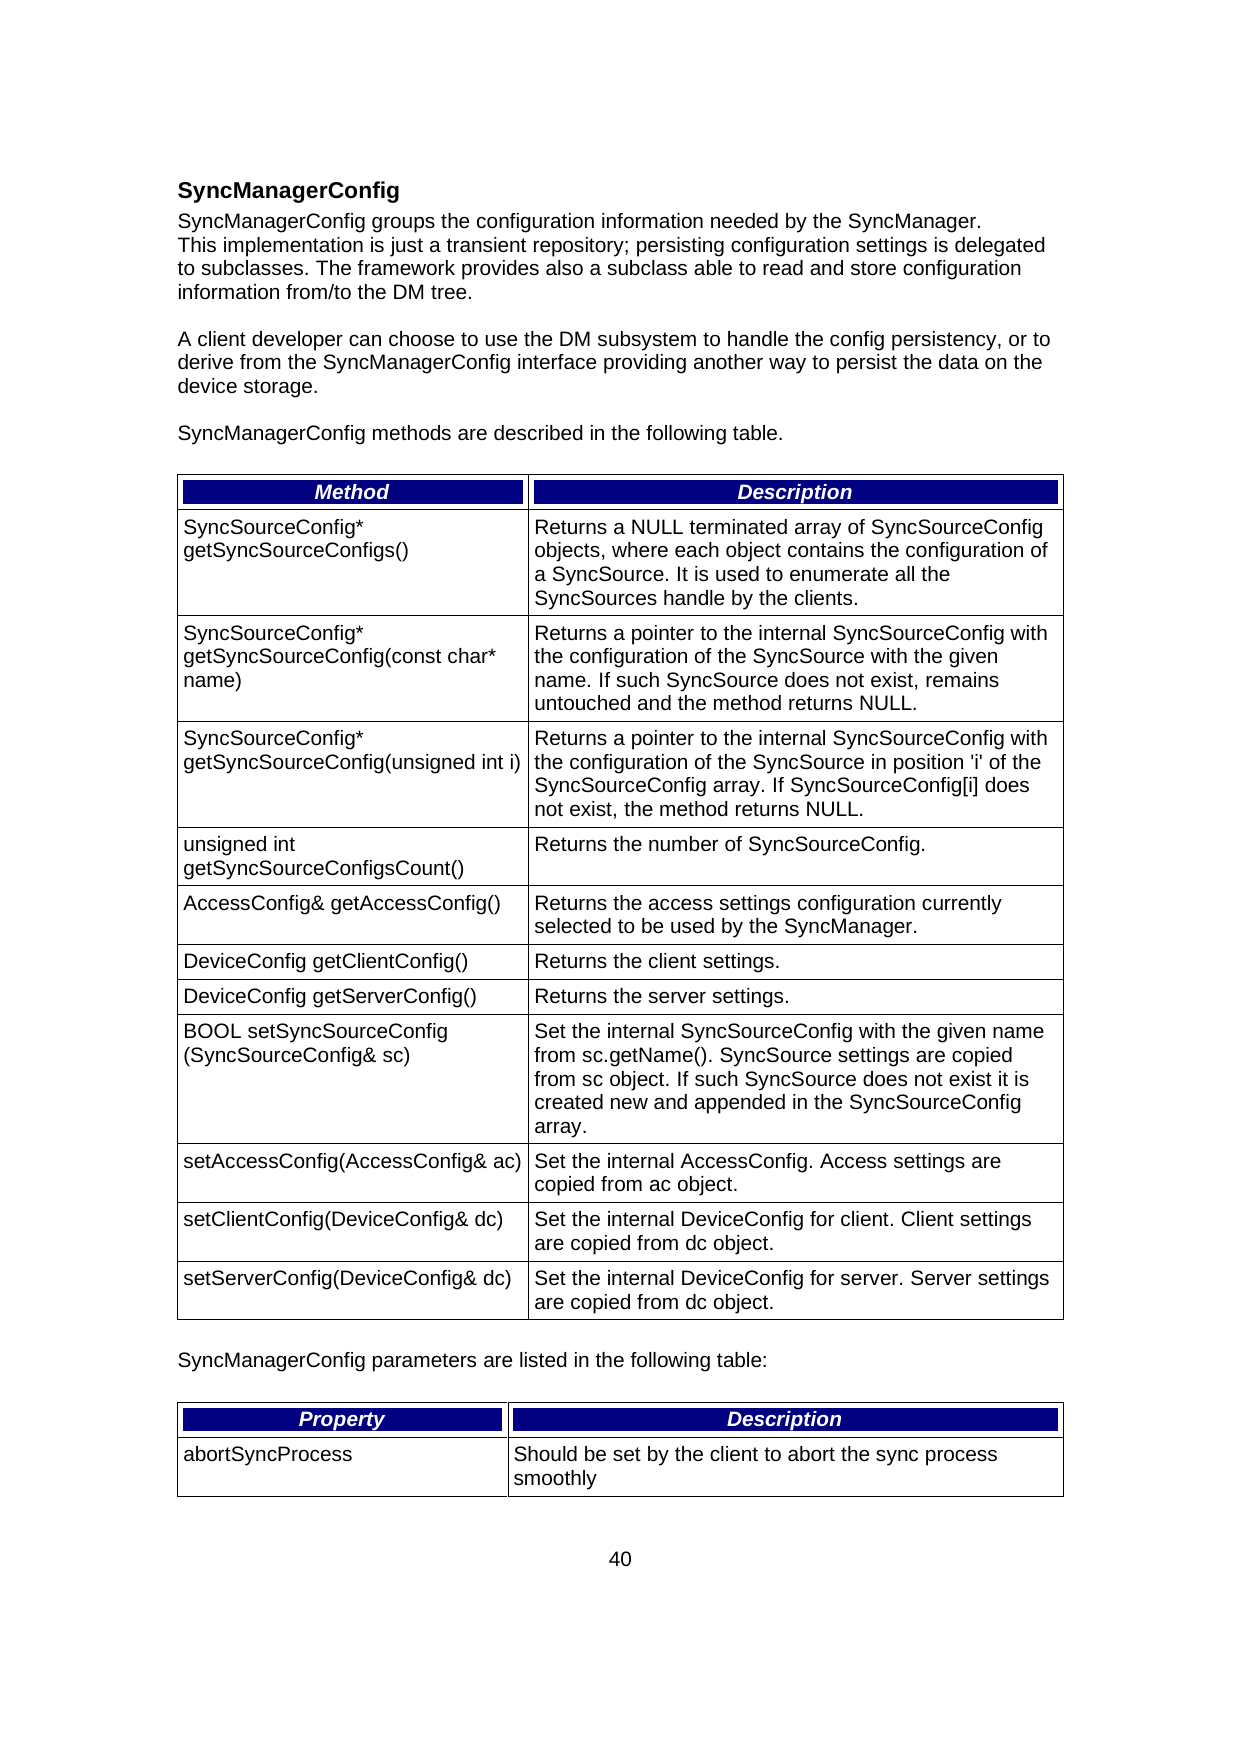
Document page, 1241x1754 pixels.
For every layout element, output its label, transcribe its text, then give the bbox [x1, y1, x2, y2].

text This implementation is just a transient repository; persisting configuration settings is delegated to subclasses. The framework provides also a subclass able to read and store configuration information from/to the DM tree. [177, 233, 1063, 304]
table_cell DeviceConfig getServerConfig() [178, 980, 528, 1014]
table_cell Set the internal DeviceConfig for server. Server settings are copied from dc object. [529, 1262, 1063, 1319]
table_header Method [178, 475, 528, 509]
table_cell Set the internal DeviceConfig for client. Client settings are copied from dc object. [529, 1203, 1063, 1261]
table_cell Returns a NULL terminated array of SyncSourceConfig objects, where each object contains the configuration of a SyncSource. It is used to enumerate all the SyncSources handle by the clients. [529, 510, 1063, 615]
text SyncManagerConfig groups the configuration information needed by the SyncManager. [177, 209, 1063, 233]
table_cell Should be set by the client to abort the sync process smoothly [509, 1438, 1063, 1496]
table_cell SyncSourceConfig* getSyncSourceConfig(const char* name) [178, 616, 528, 721]
table_cell Returns a pointer to the internal SyncSourceConfig with the configuration of the SyncSource in position 'i' of the SyncSourceConfig array. If SyncSourceConfig[i] does not exist, the method returns NULL. [529, 722, 1063, 827]
table_cell setServerConfig(DeviceConfig& dc) [178, 1262, 528, 1319]
table_cell unsigned int getSyncSourceConfigsCount() [178, 828, 528, 885]
table_cell Returns the client settings. [529, 945, 1063, 979]
table_cell AccessConfig& getAccessConfig() [178, 886, 528, 944]
table_cell setClientConfig(DeviceConfig& dc) [178, 1203, 528, 1261]
text SyncManagerConfig parameters are listed in the following table: [177, 1349, 1063, 1372]
table_cell abortSyncProcess [178, 1438, 507, 1496]
table_header Property [178, 1403, 507, 1437]
text A client developer can choose to use the DM subsystem to handle the config persistency, or to derive from the SyncManagerConfig interface providing another way to persist the data on the device storage. [177, 327, 1063, 398]
table_cell BOOL setSyncSourceConfig (SyncSourceConfig& sc) [178, 1015, 528, 1143]
table_cell SyncSourceConfig* getSyncSourceConfigs() [178, 510, 528, 615]
table_cell setAccessConfig(AccessConfig& ac) [178, 1144, 528, 1202]
table_cell SyncSourceConfig* getSyncSourceConfig(unsigned int i) [178, 722, 528, 827]
table_cell Set the internal SyncSourceConfig with the given name from sc.getName(). SyncSource settings are copied from sc object. If such SyncSource does not exist it is created new and appended in the SyncSourceConfig array. [529, 1015, 1063, 1143]
table_cell DeviceConfig getClientConfig() [178, 945, 528, 979]
table_header Description [509, 1403, 1063, 1437]
table_cell Returns the server settings. [529, 980, 1063, 1014]
text SyncManagerConfig methods are described in the following table. [177, 421, 1063, 445]
subtitle SyncManagerConfig [177, 177, 1063, 203]
table_cell Returns the number of SyncSourceConfig. [529, 828, 1063, 885]
table_cell Set the internal AccessConfig. Access settings are copied from ac object. [529, 1144, 1063, 1202]
table_cell Returns a pointer to the internal SyncSourceConfig with the configuration of the SyncSource with the given name. If such SyncSource does not exist, remains untouched and the method returns NULL. [529, 616, 1063, 721]
table_header Description [529, 475, 1063, 509]
table_cell Returns the access settings configuration currently selected to be used by the SyncManager. [529, 886, 1063, 944]
